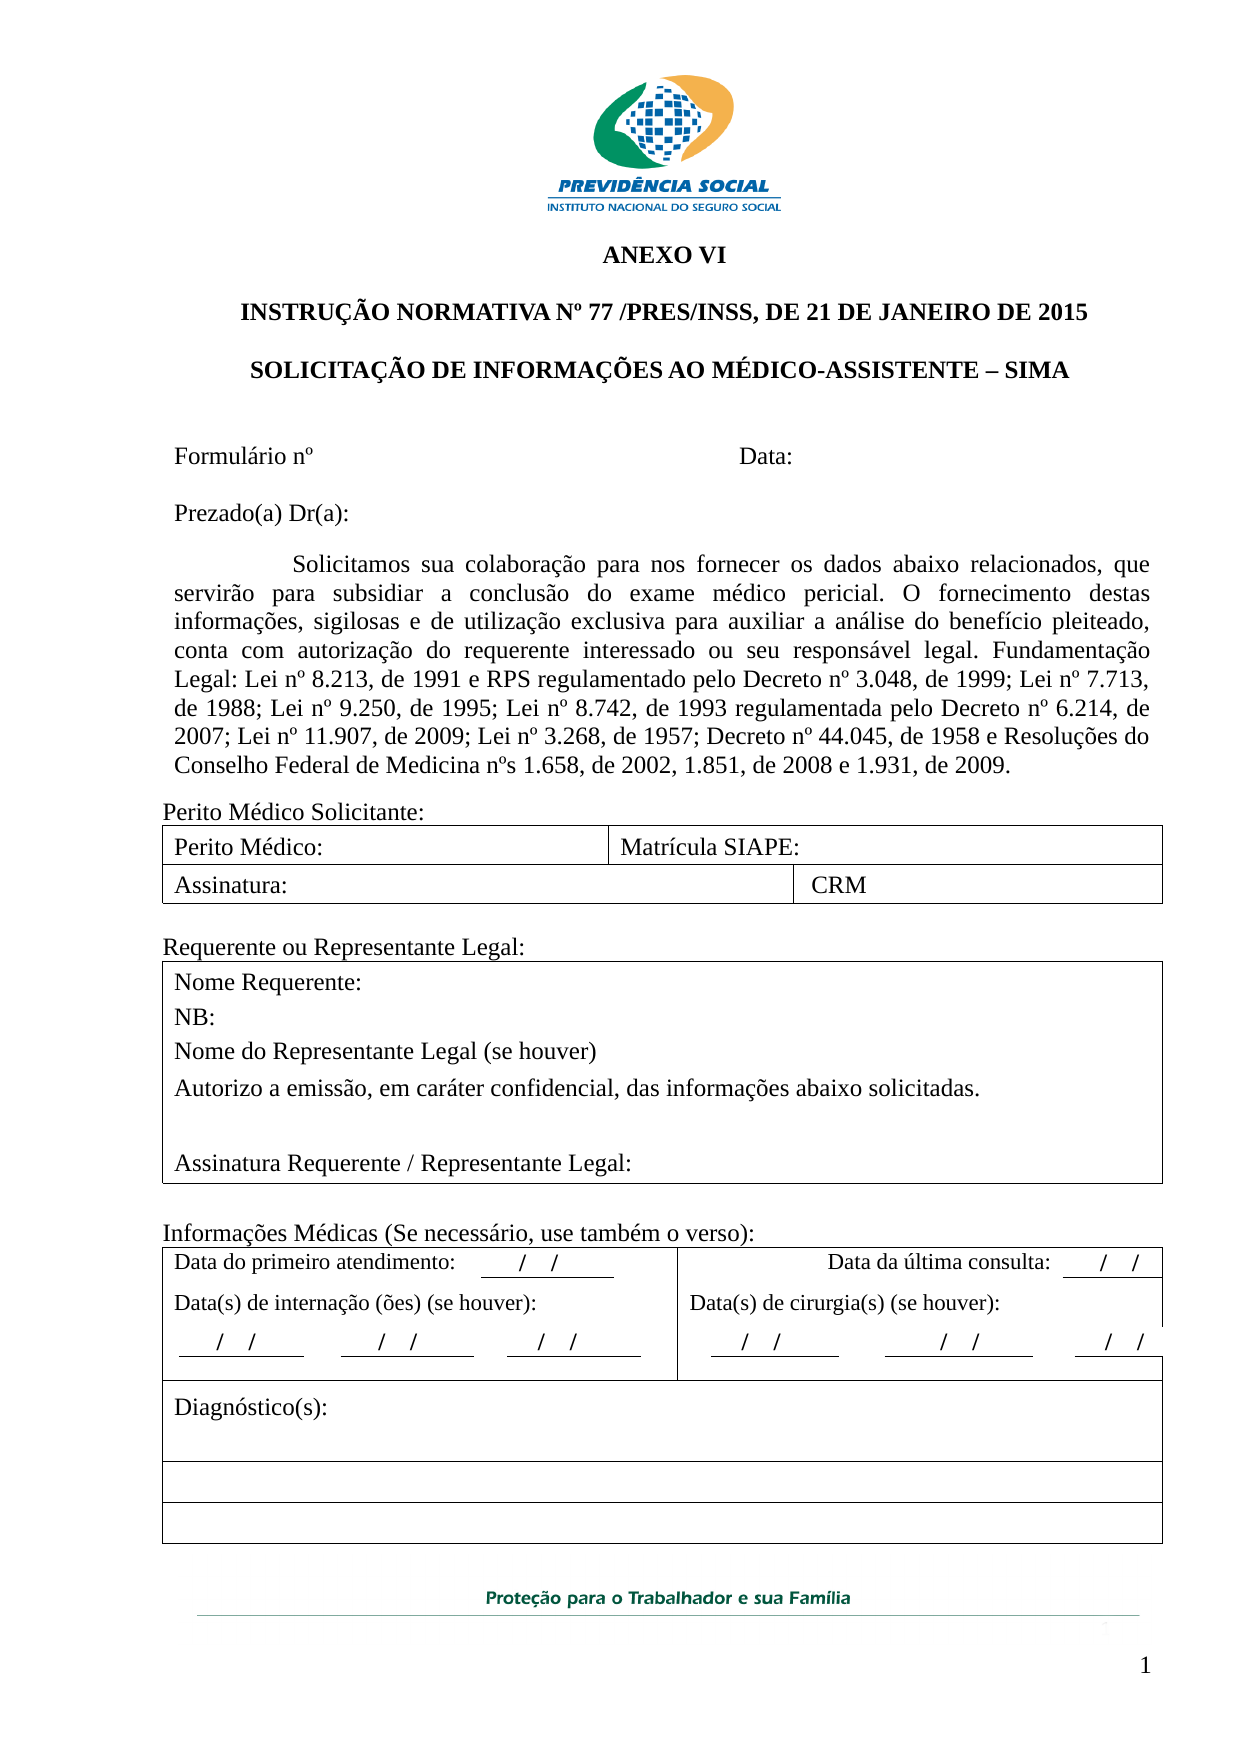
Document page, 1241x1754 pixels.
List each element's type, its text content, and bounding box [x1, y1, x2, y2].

text INSTRUÇÃO NORMATIVA Nº 77 /PRES/INSS, DE 21 DE JANEIRO DE 2015 [177, 297, 1152, 326]
table_cell [354, 499, 1163, 531]
table_cell Autorizo a emissão, em caráter confidencial, das informações abaixo solicitadas. [163, 1067, 1162, 1102]
table_cell [335, 1381, 1162, 1421]
table_cell [370, 962, 1162, 996]
table_cell [825, 826, 1162, 864]
table_cell [1163, 1277, 1187, 1327]
table_cell [163, 1327, 179, 1356]
table_cell [678, 1356, 1162, 1379]
table_cell [162, 412, 1163, 441]
table_cell [163, 1462, 1162, 1502]
table_cell [163, 1102, 608, 1142]
table_cell Diagnóstico(s): [163, 1381, 335, 1421]
table_cell [678, 1327, 711, 1356]
table_cell [1163, 412, 1187, 441]
table_cell [335, 826, 608, 864]
table_cell [839, 1327, 884, 1356]
table_cell NB: [163, 996, 219, 1030]
table_cell [1163, 1247, 1187, 1277]
table_cell [1163, 903, 1187, 932]
table_cell [1163, 1030, 1187, 1067]
table_header SOLICITAÇÃO DE INFORMAÇÕES AO MÉDICO-ASSISTENTE – SIMA [162, 355, 1163, 412]
table_cell [162, 904, 1163, 932]
table_cell [163, 1503, 1162, 1543]
table_cell [678, 1142, 1162, 1183]
table_cell Informações Médicas (Se necessário, use também o verso): [162, 1184, 1163, 1247]
table_cell [304, 1327, 341, 1356]
table_cell [885, 865, 1162, 902]
table_cell / / [507, 1327, 641, 1356]
table_cell Data: [706, 441, 793, 470]
table_cell [1163, 932, 1187, 961]
table_cell / / [179, 1327, 304, 1356]
table_cell [1163, 1502, 1187, 1543]
table_cell [608, 1102, 1162, 1142]
table_cell Assinatura: [163, 865, 335, 902]
table_cell [162, 470, 1163, 498]
table_cell Prezado(a) Dr(a): [162, 499, 354, 531]
table_cell [335, 865, 793, 902]
table_cell Nome do Representante Legal (se houver) [163, 1030, 678, 1067]
table_cell Perito Médico: [163, 826, 335, 864]
picture [547, 75, 781, 211]
table_cell CRM [794, 865, 884, 902]
table_cell Requerente ou Representante Legal: [162, 932, 1163, 961]
table_cell [1163, 779, 1187, 825]
table_cell [614, 1248, 677, 1277]
table_cell [1163, 864, 1187, 902]
table_cell [1163, 1067, 1187, 1102]
text ANEXO VI [177, 240, 1152, 268]
table_cell Nome Requerente: [163, 962, 370, 996]
table_cell [219, 996, 1162, 1030]
table_cell [1163, 1421, 1187, 1461]
table_cell [1163, 1380, 1187, 1421]
table_cell / / [1063, 1248, 1162, 1277]
table_cell Assinatura Requerente / Representante Legal: [163, 1142, 678, 1183]
table_cell / / [885, 1327, 1033, 1356]
table_cell [1163, 825, 1187, 864]
table_cell [1163, 1327, 1187, 1356]
table_cell Data(s) de cirurgia(s) (se houver): [678, 1277, 1162, 1327]
table_cell Matrícula SIAPE: [609, 826, 825, 864]
table_cell [793, 441, 1184, 470]
table_header [1163, 355, 1187, 412]
table_cell Formulário nº [162, 441, 321, 470]
picture [178, 1554, 1152, 1645]
table_cell [1163, 1142, 1187, 1183]
table_cell [1163, 1102, 1187, 1142]
table_cell [1163, 470, 1187, 498]
table_cell [321, 441, 706, 470]
table_cell Solicitamos sua colaboração para nos fornecer os dados abaixo relacionados, que servirão para subsidiar a conclusão do exame médico pericial. O fornecimento destas informações, sigilosas e de utilização exclusiva para auxiliar a análise do benefício pleiteado, conta com autorização do requerente interessado ou seu responsável legal. Fundamentação Legal: Lei nº 8.213, de 1991 e RPS regulamentado pelo Decreto nº 3.048, de 1999; Lei nº 7.713, de 1988; Lei nº 9.250, de 1995; Lei nº 8.742, de 1993 regulamentada pelo Decreto nº 6.214, de 2007; Lei nº 11.907, de 2009; Lei nº 3.268, de 1957; Decreto nº 44.045, de 1958 e Resoluções do Conselho Federal de Medicina nºs 1.658, de 2002, 1.851, de 2008 e 1.931, de 2009. [162, 531, 1163, 779]
table_cell [1163, 499, 1187, 531]
table_cell [678, 1030, 1162, 1067]
table_cell [1163, 1461, 1187, 1502]
table_cell Data(s) de internação (ões) (se houver): [163, 1277, 677, 1327]
table_cell [1163, 531, 1187, 779]
table_cell [163, 1356, 677, 1379]
table_cell [641, 1327, 677, 1356]
table_cell [1033, 1327, 1074, 1356]
table_cell / / [1075, 1327, 1163, 1356]
table_cell Data do primeiro atendimento: [163, 1248, 481, 1277]
table_cell [163, 1421, 1162, 1461]
table_cell [1163, 996, 1187, 1030]
table_cell Data da última consulta: [678, 1248, 1062, 1277]
table_cell / / [481, 1248, 614, 1277]
table_cell [1163, 1183, 1187, 1247]
table_cell [1163, 1356, 1187, 1379]
table_cell / / [341, 1327, 473, 1356]
table_cell [1163, 961, 1187, 996]
table_cell / / [711, 1327, 839, 1356]
table_cell Perito Médico Solicitante: [162, 779, 1163, 825]
table_cell [474, 1327, 507, 1356]
